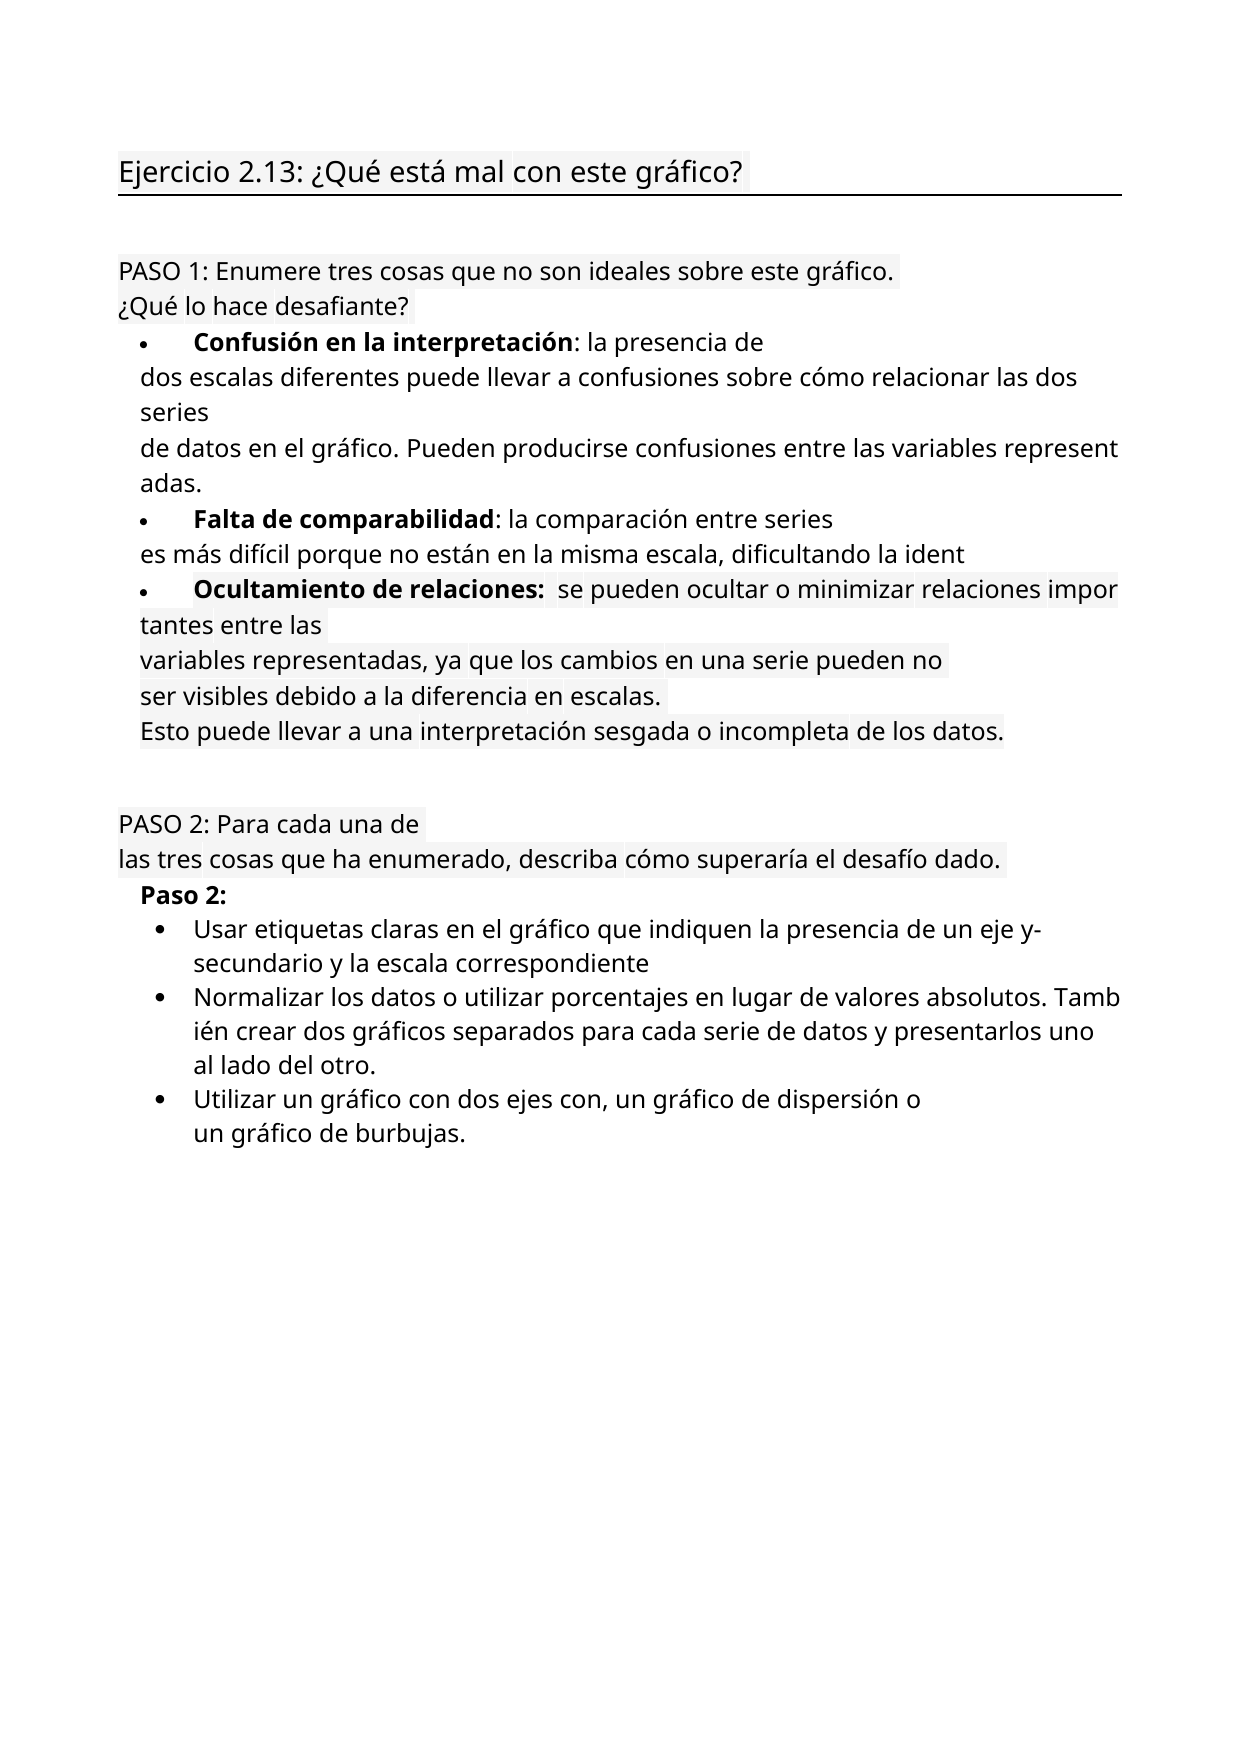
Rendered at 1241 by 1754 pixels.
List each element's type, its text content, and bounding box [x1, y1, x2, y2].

list Usar etiquetas claras en el gráfico que indiquen la presencia de un eje y-secundario y la escala correspondiente​ [156, 912, 1122, 980]
list Normalizar los datos o utilizar porcentajes en lugar de valores absolutos. También crear dos gráficos separados para cada serie de datos y presentarlos uno al lado del otro.​ [156, 980, 1122, 1082]
list Utilizar un gráfico con dos ejes con, un gráfico de dispersión o un gráfico de burbujas. [156, 1082, 1122, 1150]
list Ocultamiento de relaciones: se pueden ocultar o minimizar relaciones importantes entre las variables representadas, ya que los cambios en una serie pueden no ser visibles debido a la diferencia en escalas. Esto puede llevar a una interpretación sesgada o incompleta de los datos. [140, 572, 1122, 749]
text Paso 2:​ [118, 878, 1122, 912]
subtitle Ejercicio 2.13: ¿Qué está mal con este gráfico? [118, 151, 1122, 194]
text PASO 1: Enumere tres cosas que no son ideales sobre este gráfico. ¿Qué lo hace desafiante? [118, 253, 1122, 324]
text PASO 2: Para cada una de las tres cosas que ha enumerado, describa cómo superaría el desafío dado. [118, 807, 1122, 878]
list Falta de comparabilidad: la comparación entre series es más difícil porque no están en la misma escala, dificultando la ident [140, 501, 1122, 572]
list Confusión en la interpretación: la presencia de dos escalas diferentes puede llevar a confusiones sobre cómo relacionar las dos series de datos en el gráfico. Pueden producirse confusiones entre las variables representadas.​ [140, 324, 1122, 501]
